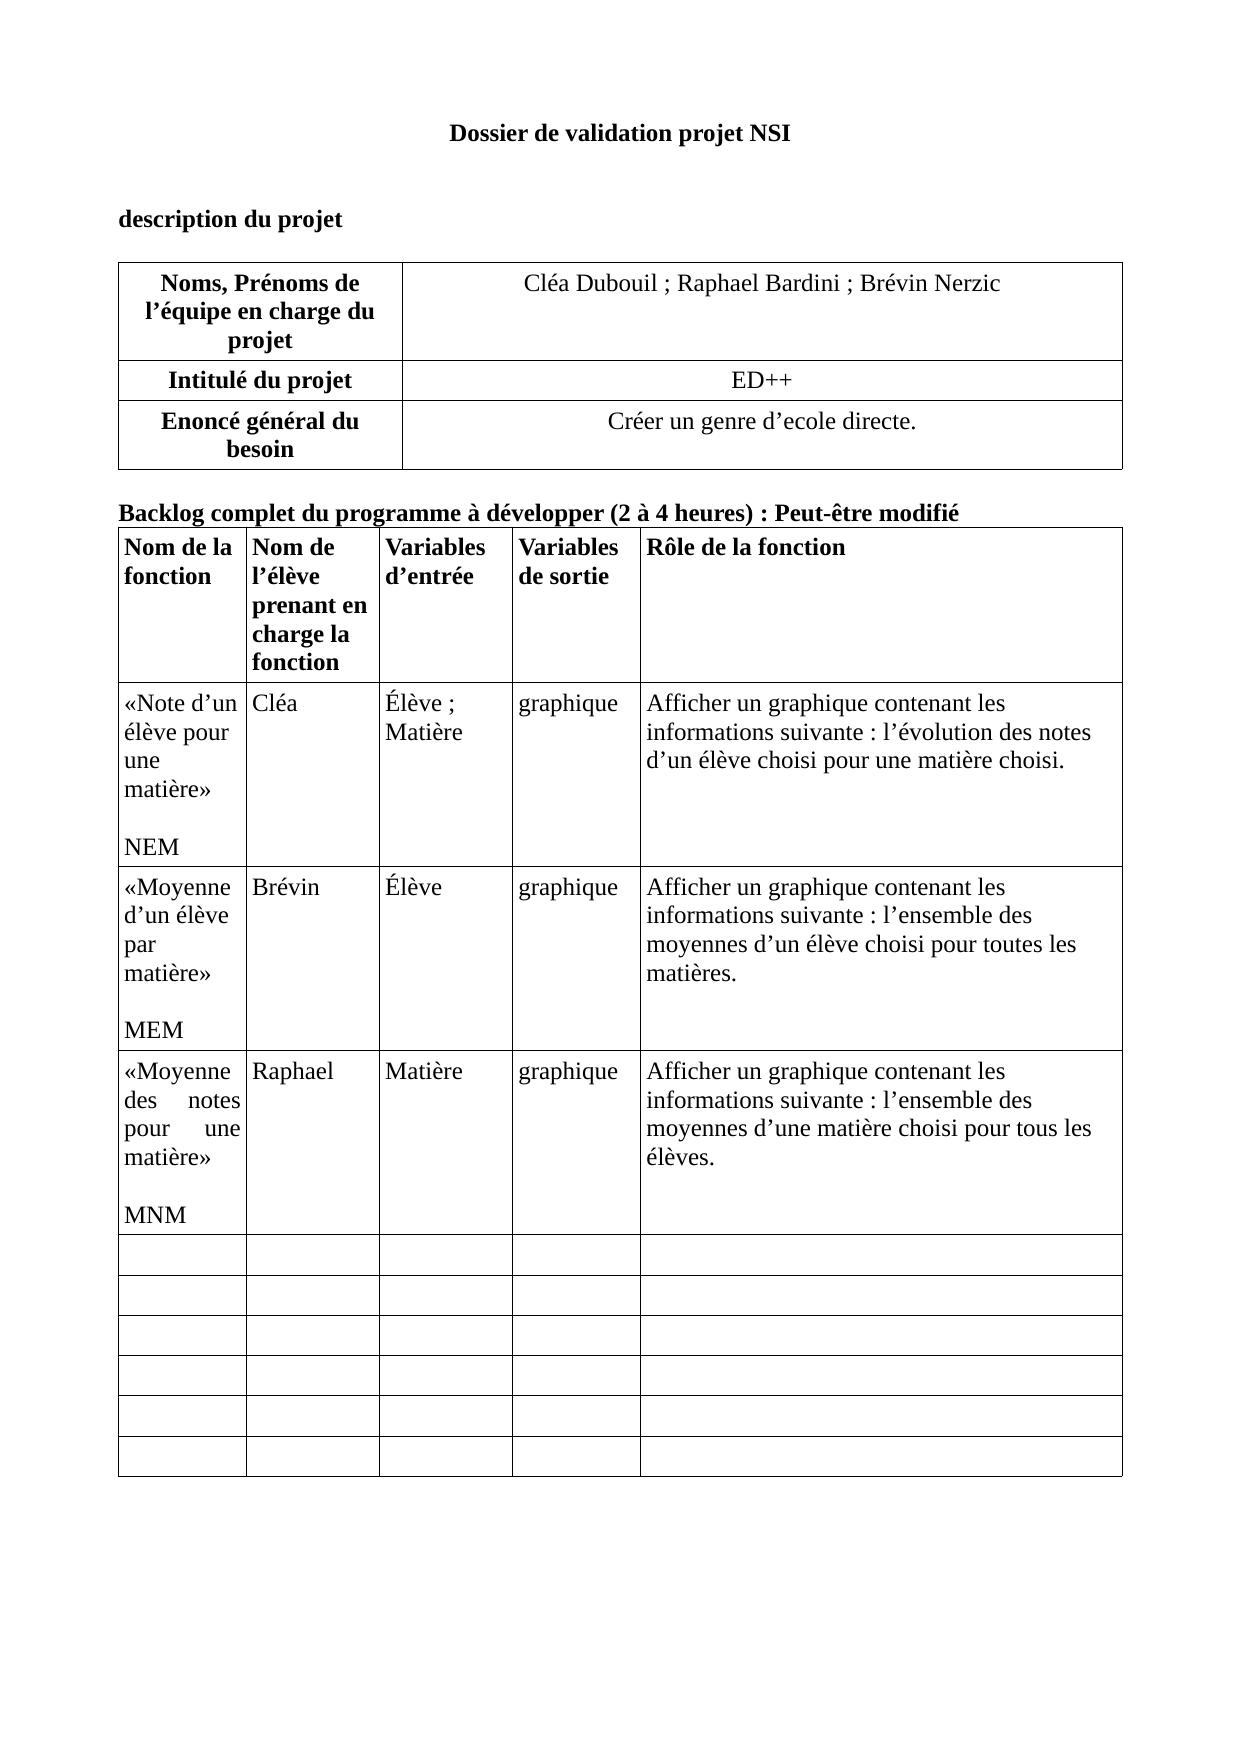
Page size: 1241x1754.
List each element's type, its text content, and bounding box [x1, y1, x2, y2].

table_cell Afficher un graphique contenant les informations suivante : l’ensemble des moyennes d’une matière choisi pour tous les élèves. [641, 1051, 1122, 1234]
table_cell Cléa [247, 683, 379, 866]
table_cell [247, 1437, 379, 1476]
table_cell [247, 1396, 379, 1436]
table_cell ED++ [403, 361, 1122, 400]
table_cell [641, 1437, 1122, 1476]
table_cell [641, 1316, 1122, 1355]
table_cell [247, 1356, 379, 1395]
table_cell [513, 1356, 640, 1395]
table_cell [380, 1356, 512, 1395]
table_cell [641, 1396, 1122, 1436]
table_cell graphique [513, 683, 640, 866]
table_cell [119, 1276, 246, 1315]
table_cell [380, 1437, 512, 1476]
text Backlog complet du programme à développer (2 à 4 heures) : Peut-être modifié [118, 498, 1122, 527]
table_cell [641, 1235, 1122, 1274]
table_header Nom de l’élève prenant en charge la fonction [247, 528, 379, 682]
table_cell Enoncé général du besoin [119, 401, 402, 469]
table_cell [247, 1316, 379, 1355]
table_header Variables de sortie [513, 528, 640, 682]
table_cell [119, 1235, 246, 1274]
table_cell [513, 1276, 640, 1315]
table_header Noms, Prénoms de l’équipe en charge du projet [119, 263, 402, 360]
table_cell Matière [380, 1051, 512, 1234]
table_cell Afficher un graphique contenant les informations suivante : l’évolution des notes d’un élève choisi pour une matière choisi. [641, 683, 1122, 866]
table_cell Brévin [247, 867, 379, 1050]
table_cell Intitulé du projet [119, 361, 402, 400]
table_cell [380, 1396, 512, 1436]
table_cell «Moyenne d’un élève par matière» MEM [119, 867, 246, 1050]
table_cell Créer un genre d’ecole directe. [403, 401, 1122, 469]
table_cell [513, 1235, 640, 1274]
table_cell Afficher un graphique contenant les informations suivante : l’ensemble des moyennes d’un élève choisi pour toutes les matières. [641, 867, 1122, 1050]
table_cell [513, 1396, 640, 1436]
table_header Nom de la fonction [119, 528, 246, 682]
table_cell [513, 1437, 640, 1476]
table_cell graphique [513, 1051, 640, 1234]
table_cell Raphael [247, 1051, 379, 1234]
text description du projet [118, 204, 1122, 233]
table_cell [247, 1235, 379, 1274]
table_cell [380, 1316, 512, 1355]
table_cell [119, 1437, 246, 1476]
table_cell [641, 1276, 1122, 1315]
table_cell [119, 1316, 246, 1355]
table_cell Élève [380, 867, 512, 1050]
table_header Rôle de la fonction [641, 528, 1122, 682]
table_cell Élève ; Matière [380, 683, 512, 866]
table_cell [641, 1356, 1122, 1395]
table_cell «Moyenne des notes pour une matière» MNM [119, 1051, 246, 1234]
table_cell [247, 1276, 379, 1315]
text Dossier de validation projet NSI [118, 118, 1122, 147]
table_cell «Note d’un élève pour une matière» NEM [119, 683, 246, 866]
table_header Variables d’entrée [380, 528, 512, 682]
table_cell [380, 1235, 512, 1274]
table_cell [119, 1396, 246, 1436]
table_cell [380, 1276, 512, 1315]
table_header Cléa Dubouil ; Raphael Bardini ; Brévin Nerzic [403, 263, 1122, 360]
table_cell graphique [513, 867, 640, 1050]
table_cell [119, 1356, 246, 1395]
table_cell [513, 1316, 640, 1355]
